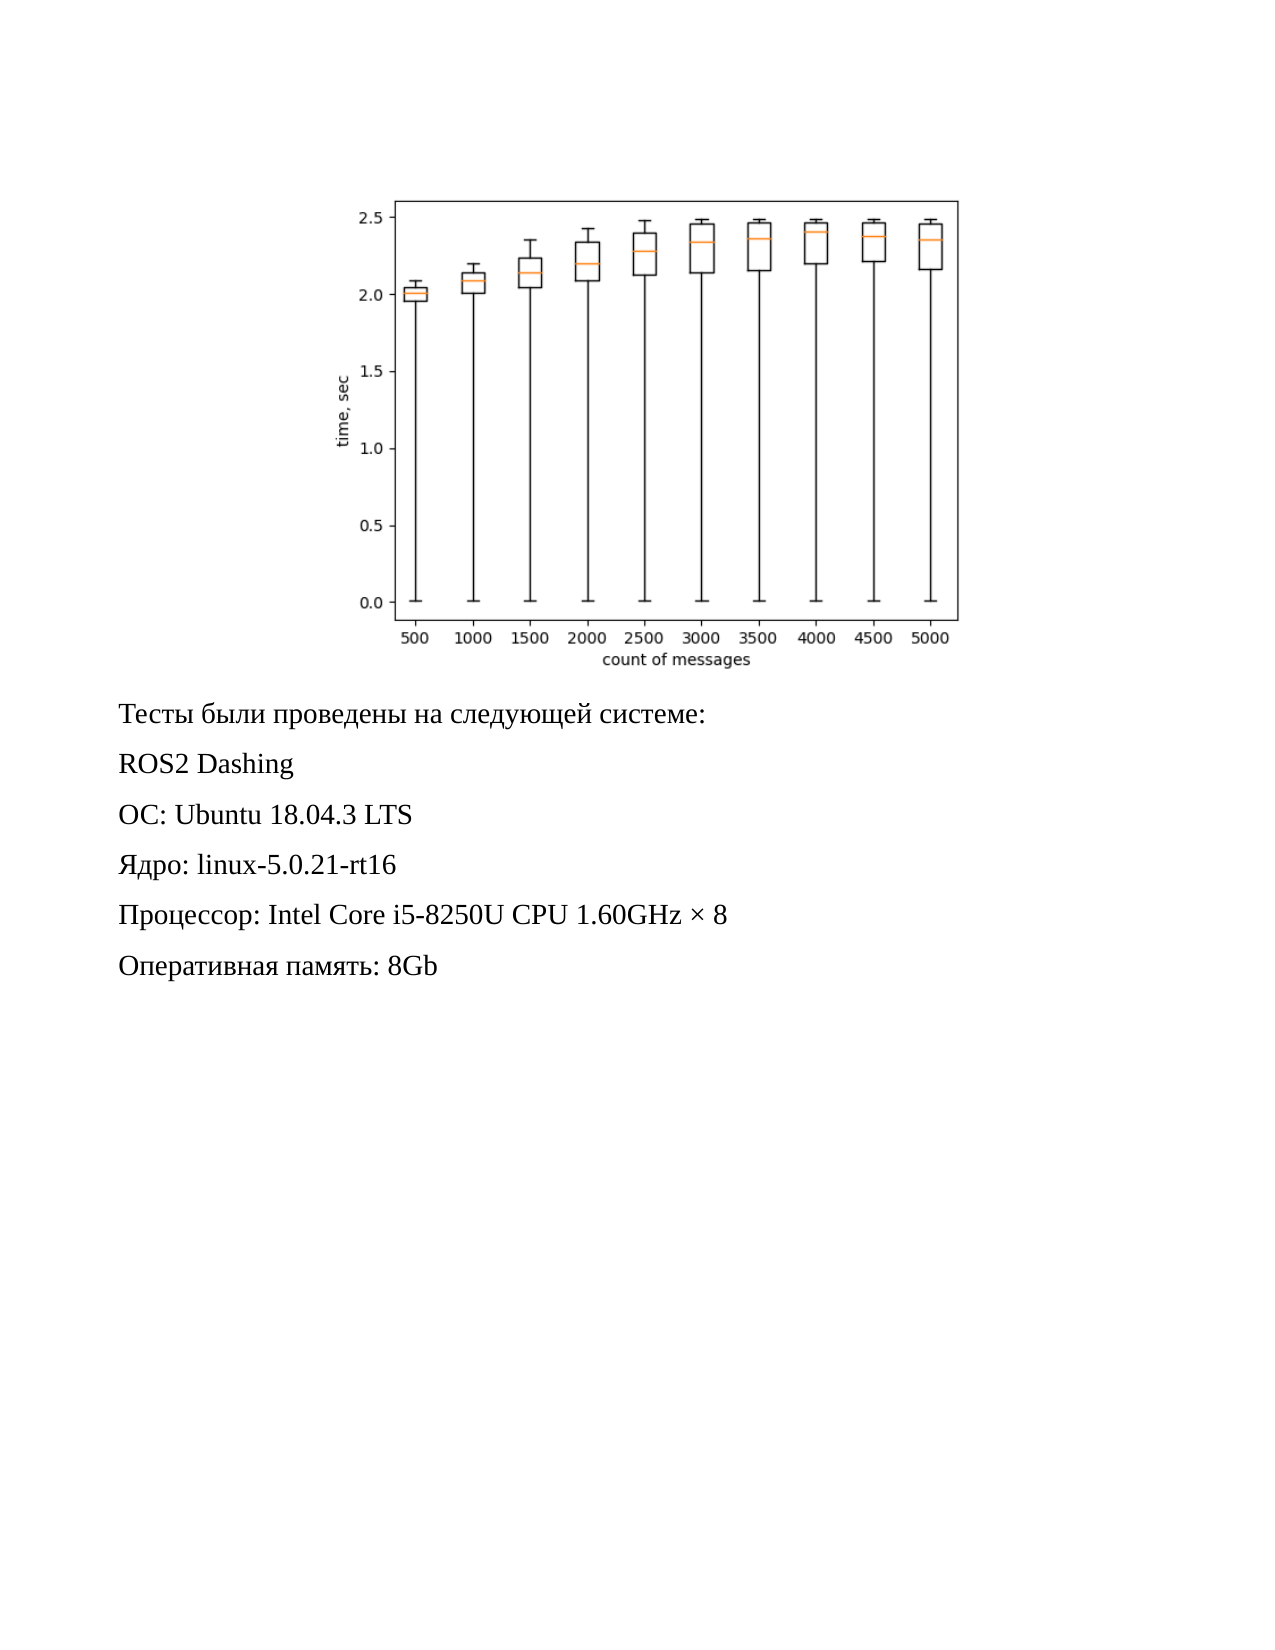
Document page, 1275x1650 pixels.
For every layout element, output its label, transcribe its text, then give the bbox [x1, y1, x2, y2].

picture [304, 135, 1030, 680]
text ROS2 Dashing [118, 746, 1157, 780]
text Ядро: linux-5.0.21-rt16 [118, 847, 1157, 881]
text Процессор: Intel Core i5-8250U CPU 1.60GHz × 8 [118, 897, 1157, 931]
text Тесты были проведены на следующей системе: [118, 118, 1157, 730]
text Оперативная память: 8Gb [118, 948, 1157, 981]
text ОС: Ubuntu 18.04.3 LTS [118, 797, 1157, 830]
